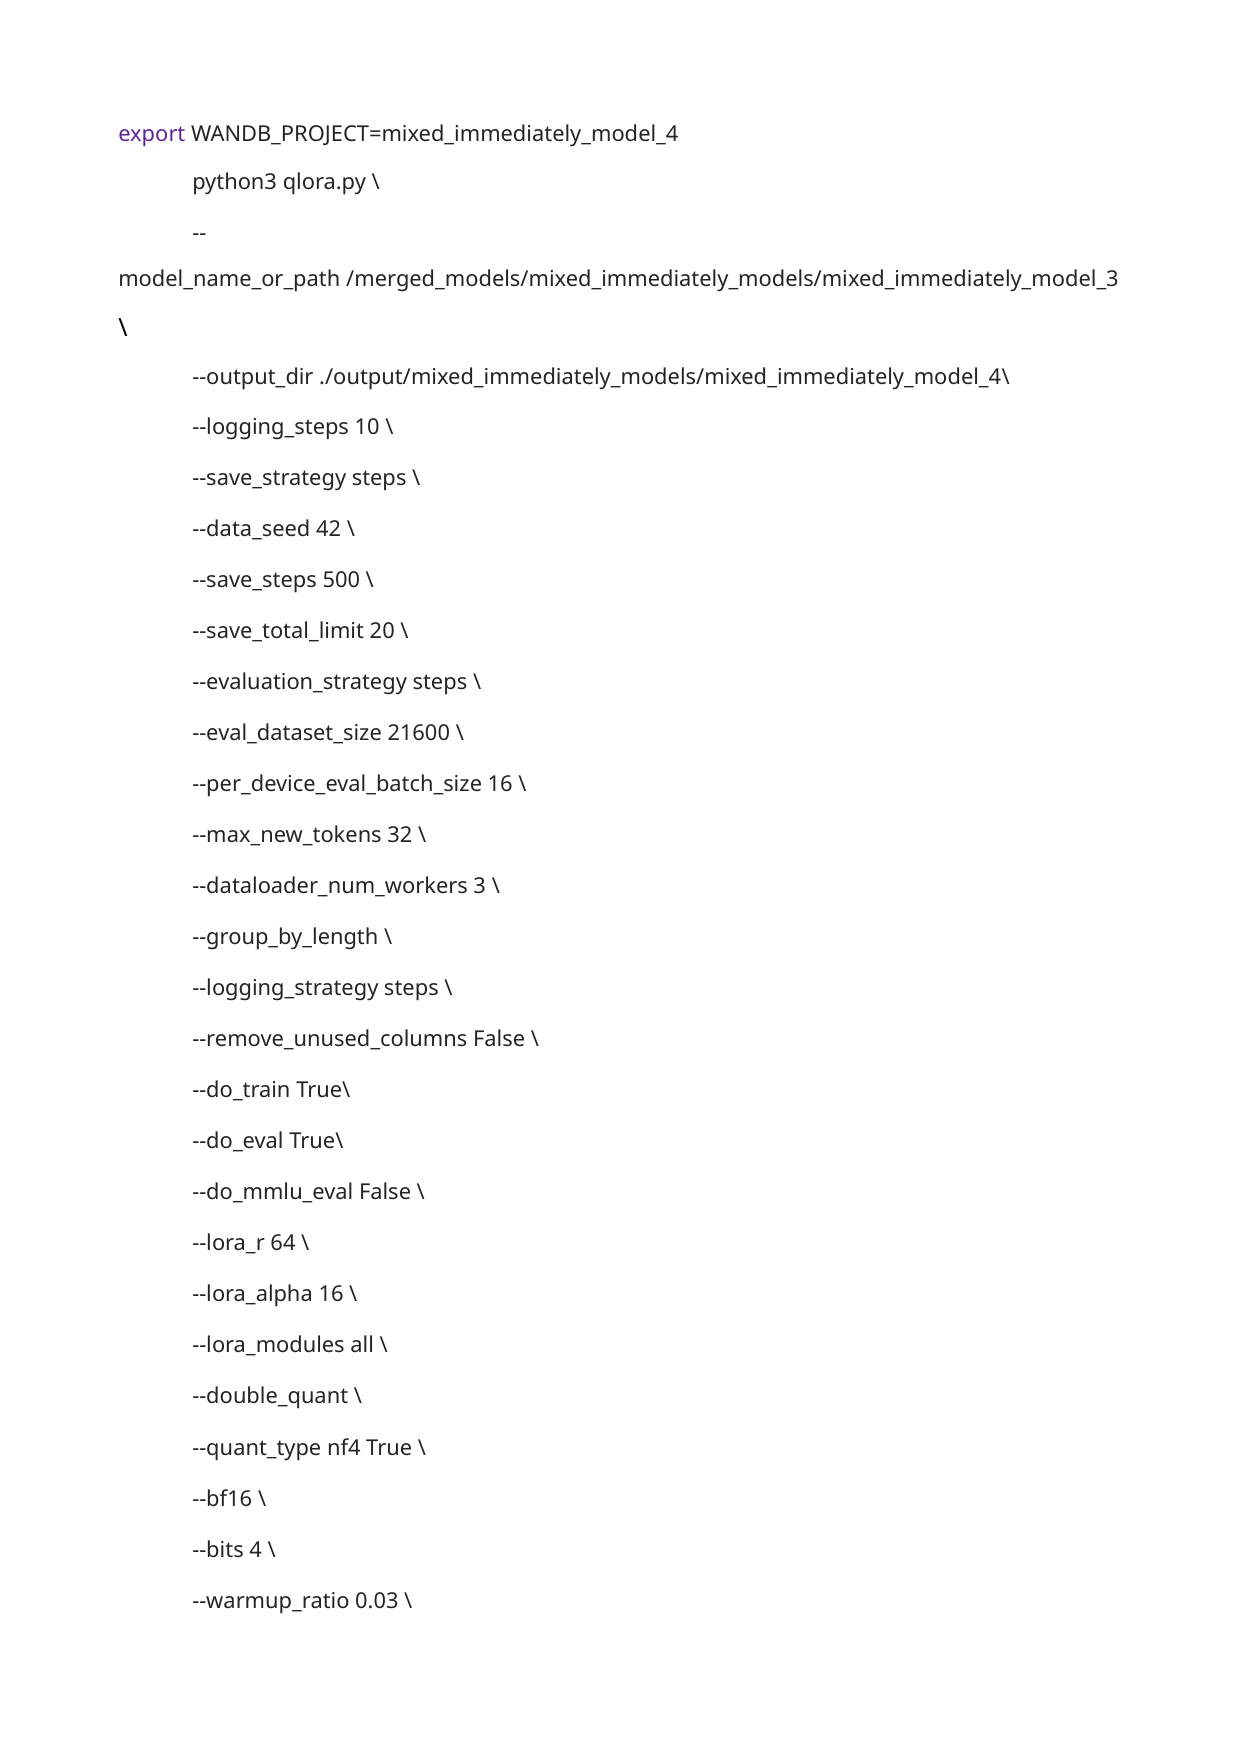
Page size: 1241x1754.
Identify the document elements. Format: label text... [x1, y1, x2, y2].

text --output_dir ./output/mixed_immediately_models/mixed_immediately_model_4\ --logging_steps 10 \ --save_strategy steps \ --data_seed 42 \ --save_steps 500 \ --save_total_limit 20 \ --evaluation_strategy steps \ --eval_dataset_size 21600 \ --per_device_eval_batch_size 16 \ --max_new_tokens 32 \ --dataloader_num_workers 3 \ --group_by_length \ --logging_strategy steps \ --remove_unused_columns False \ --do_train True\ --do_eval True\ --do_mmlu_eval False \ --lora_r 64 \ --lora_alpha 16 \ --lora_modules all \ --double_quant \ --quant_type nf4 True \ --bf16 \ --bits 4 \ --warmup_ratio 0.03 \ [118, 361, 1122, 1615]
text export WANDB_PROJECT=mixed_immediately_model_4 [118, 118, 1122, 148]
text python3 qlora.py \ --model_name_or_path /merged_models/mixed_immediately_models/mixed_immediately_model_3 \ [118, 163, 1122, 344]
